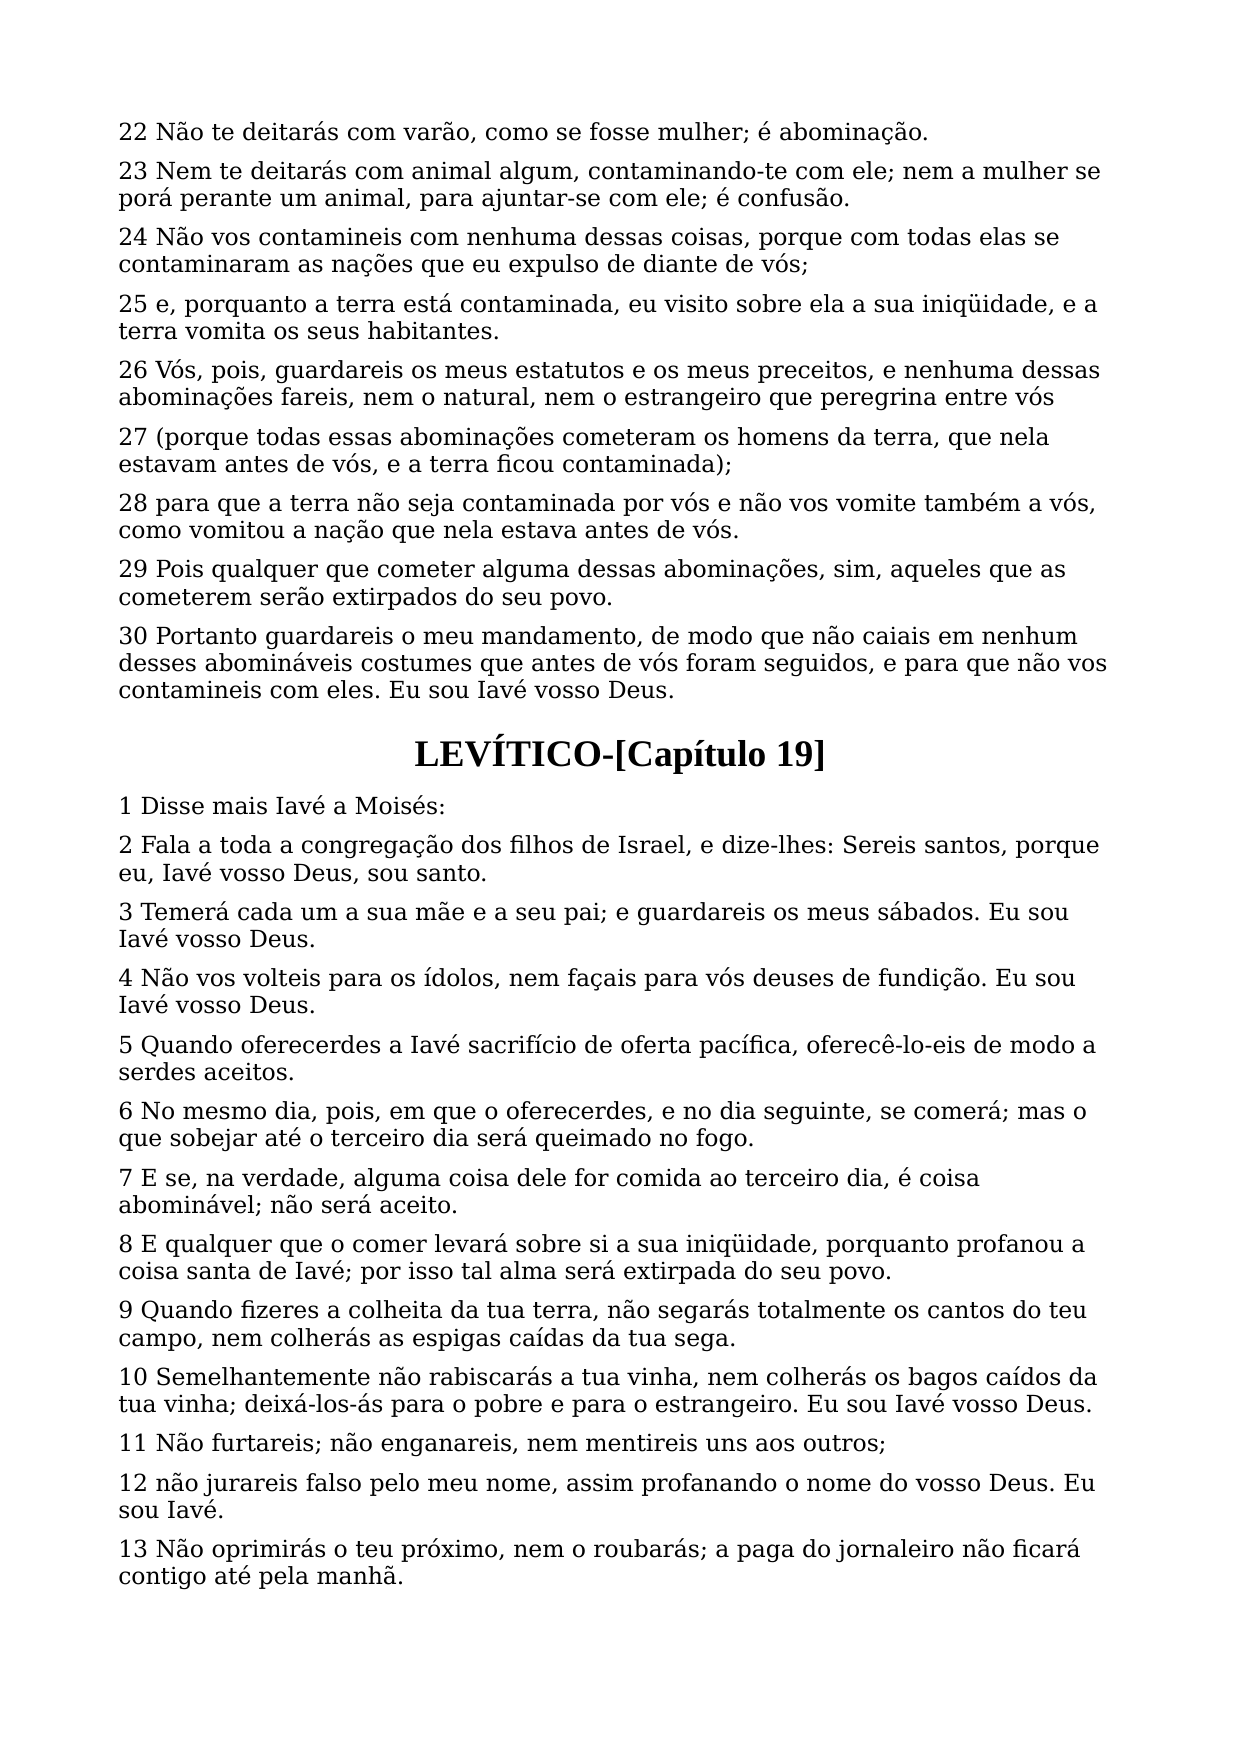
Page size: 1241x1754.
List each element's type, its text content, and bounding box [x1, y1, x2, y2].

text 22 Não te deitarás com varão, como se fosse mulher; é abominação. [118, 118, 1122, 145]
text 2 Fala a toda a congregação dos filhos de Israel, e dize-lhes: Sereis santos, porque eu, Iavé vosso Deus, sou santo. [118, 832, 1122, 886]
text 26 Vós, pois, guardareis os meus estatutos e os meus preceitos, e nenhuma dessas abominações fareis, nem o natural, nem o estrangeiro que peregrina entre vós [118, 357, 1122, 411]
text 4 Não vos volteis para os ídolos, nem façais para vós deuses de fundição. Eu sou Iavé vosso Deus. [118, 965, 1122, 1019]
text 30 Portanto guardareis o meu mandamento, de modo que não caiais em nenhum desses abomináveis costumes que antes de vós foram seguidos, e para que não vos contamineis com eles. Eu sou Iavé vosso Deus. [118, 622, 1122, 704]
text 25 e, porquanto a terra está contaminada, eu visito sobre ela a sua iniqüidade, e a terra vomita os seus habitantes. [118, 290, 1122, 345]
text 8 E qualquer que o comer levará sobre si a sua iniqüidade, porquanto profanou a coisa santa de Iavé; por isso tal alma será extirpada do seu povo. [118, 1231, 1122, 1285]
text 7 E se, na verdade, alguma coisa dele for comida ao terceiro dia, é coisa abominável; não será aceito. [118, 1164, 1122, 1219]
text 12 não jurareis falso pelo meu nome, assim profanando o nome do vosso Deus. Eu sou Iavé. [118, 1469, 1122, 1524]
subtitle LEVÍTICO-[Capítulo 19] [118, 731, 1122, 774]
text 9 Quando fizeres a colheita da tua terra, não segarás totalmente os cantos do teu campo, nem colherás as espigas caídas da tua sega. [118, 1297, 1122, 1352]
text 1 Disse mais Iavé a Moisés: [118, 793, 1122, 820]
text 5 Quando oferecerdes a Iavé sacrifício de oferta pacífica, oferecê-lo-eis de modo a serdes aceitos. [118, 1031, 1122, 1086]
text 13 Não oprimirás o teu próximo, nem o roubarás; a paga do jornaleiro não ficará contigo até pela manhã. [118, 1536, 1122, 1590]
text 23 Nem te deitarás com animal algum, contaminando-te com ele; nem a mulher se porá perante um animal, para ajuntar-se com ele; é confusão. [118, 157, 1122, 212]
text 28 para que a terra não seja contaminada por vós e não vos vomite também a vós, como vomitou a nação que nela estava antes de vós. [118, 489, 1122, 544]
text 29 Pois qualquer que cometer alguma dessas abominações, sim, aqueles que as cometerem serão extirpados do seu povo. [118, 556, 1122, 611]
text 27 (porque todas essas abominações cometeram os homens da terra, que nela estavam antes de vós, e a terra ficou contaminada); [118, 423, 1122, 478]
text 11 Não furtareis; não enganareis, nem mentireis uns aos outros; [118, 1430, 1122, 1457]
text 6 No mesmo dia, pois, em que o oferecerdes, e no dia seguinte, se comerá; mas o que sobejar até o terceiro dia será queimado no fogo. [118, 1098, 1122, 1152]
text 10 Semelhantemente não rabiscarás a tua vinha, nem colherás os bagos caídos da tua vinha; deixá-los-ás para o pobre e para o estrangeiro. Eu sou Iavé vosso Deus. [118, 1363, 1122, 1418]
text 3 Temerá cada um a sua mãe e a seu pai; e guardareis os meus sábados. Eu sou Iavé vosso Deus. [118, 898, 1122, 953]
text 24 Não vos contamineis com nenhuma dessas coisas, porque com todas elas se contaminaram as nações que eu expulso de diante de vós; [118, 224, 1122, 278]
